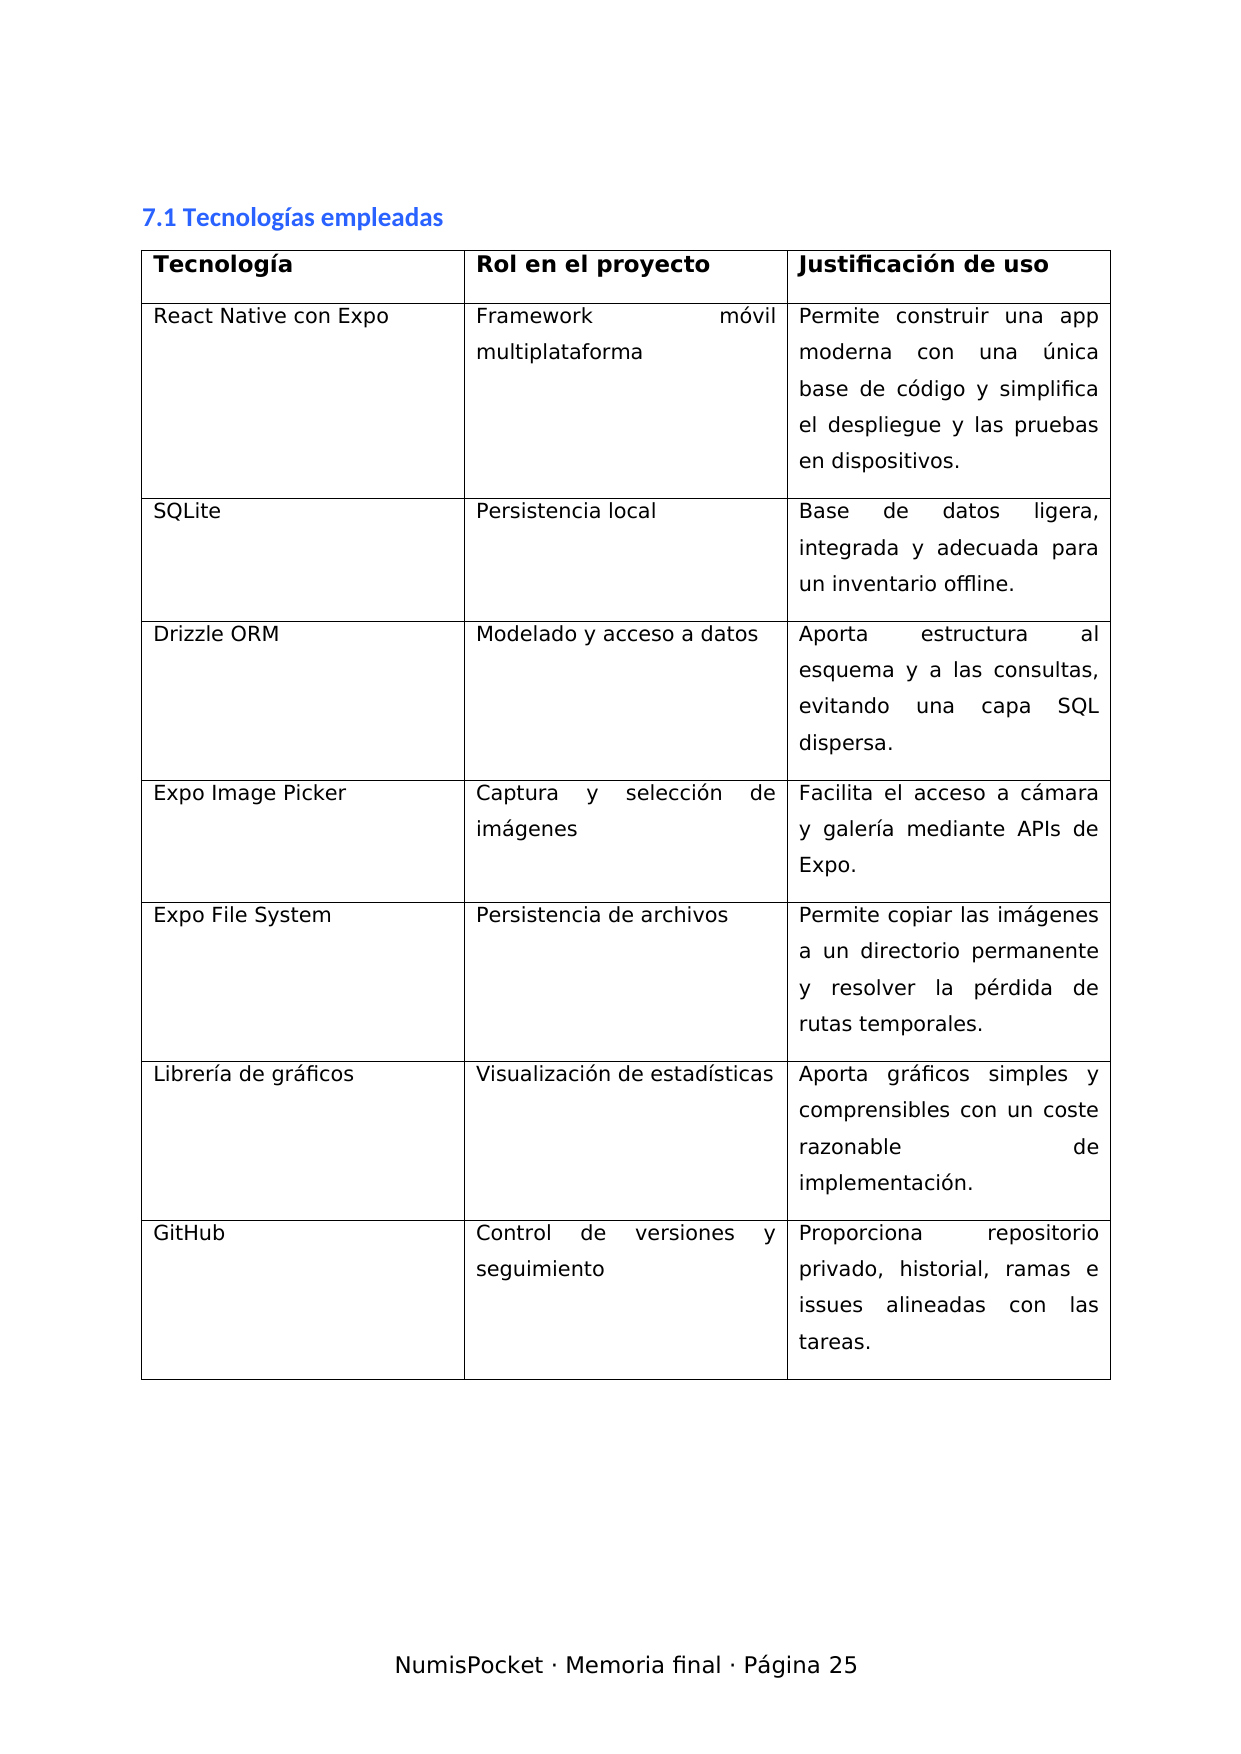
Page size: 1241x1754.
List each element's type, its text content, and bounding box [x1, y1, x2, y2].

table_header Tecnología [142, 251, 464, 303]
subtitle 7.1 Tecnologías empleadas [142, 200, 1110, 233]
table_cell Aporta gráficos simples y comprensibles con un coste razonable de implementación. [788, 1062, 1110, 1220]
table_cell Base de datos ligera, integrada y adecuada para un inventario offline. [788, 499, 1110, 621]
table_cell Proporciona repositorio privado, historial, ramas e issues alineadas con las tareas. [788, 1221, 1110, 1379]
table_cell Expo Image Picker [142, 781, 464, 902]
table_cell Expo File System [142, 903, 464, 1061]
table_cell SQLite [142, 499, 464, 621]
table_cell React Native con Expo [142, 304, 464, 498]
table_cell Persistencia local [465, 499, 787, 621]
table_header Justificación de uso [788, 251, 1110, 303]
table_cell Captura y selección de imágenes [465, 781, 787, 902]
table_cell Drizzle ORM [142, 622, 464, 779]
table_cell Modelado y acceso a datos [465, 622, 787, 779]
table_cell Control de versiones y seguimiento [465, 1221, 787, 1379]
table_cell Permite copiar las imágenes a un directorio permanente y resolver la pérdida de rutas temporales. [788, 903, 1110, 1061]
table_cell Persistencia de archivos [465, 903, 787, 1061]
table_header Rol en el proyecto [465, 251, 787, 303]
table_cell Librería de gráficos [142, 1062, 464, 1220]
table_cell Permite construir una app moderna con una única base de código y simplifica el despliegue y las pruebas en dispositivos. [788, 304, 1110, 498]
table_cell Aporta estructura al esquema y a las consultas, evitando una capa SQL dispersa. [788, 622, 1110, 779]
table_cell Facilita el acceso a cámara y galería mediante APIs de Expo. [788, 781, 1110, 902]
table_cell GitHub [142, 1221, 464, 1379]
table_cell Framework móvil multiplataforma [465, 304, 787, 498]
table_cell Visualización de estadísticas [465, 1062, 787, 1220]
